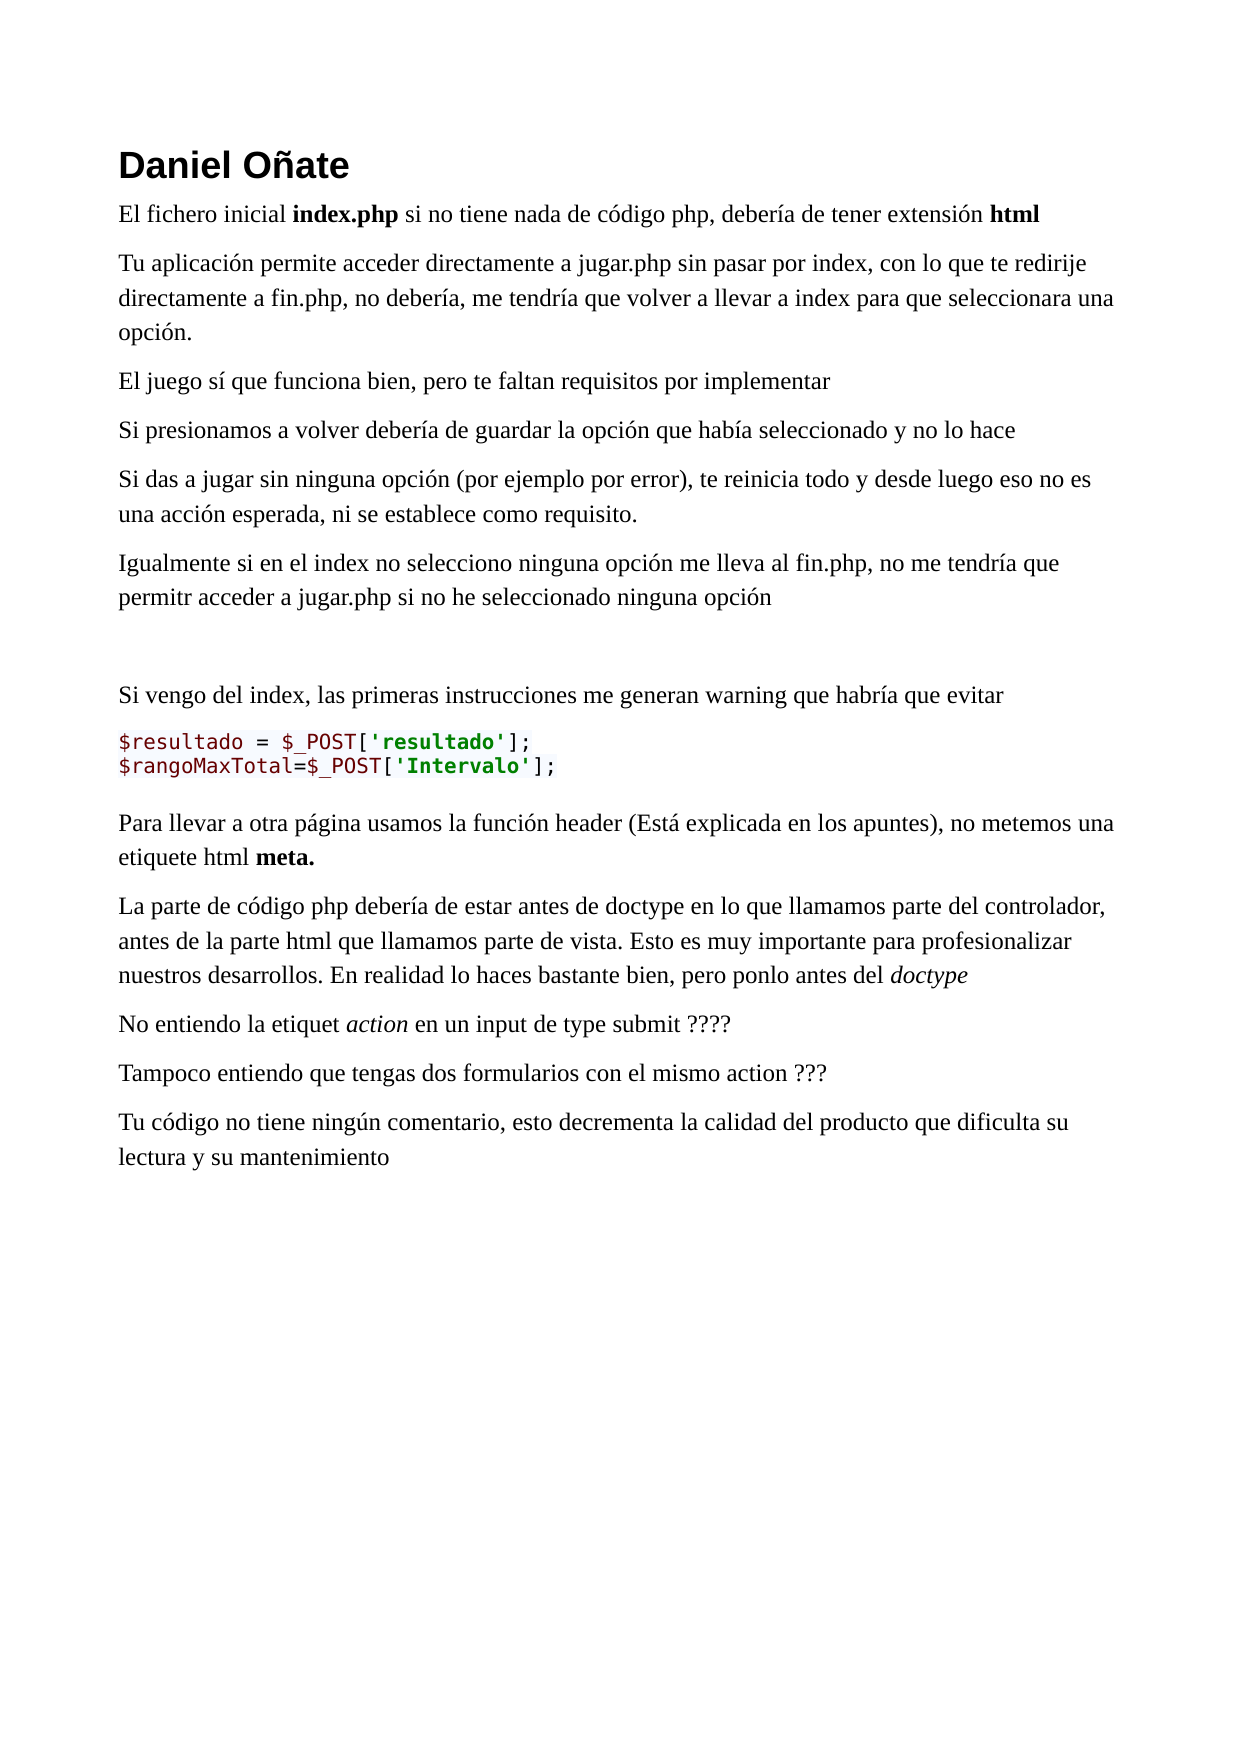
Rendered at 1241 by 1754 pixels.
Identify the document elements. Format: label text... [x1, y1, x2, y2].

subtitle Daniel Oñate [118, 143, 1122, 187]
text La parte de código php debería de estar antes de doctype en lo que llamamos parte del controlador, antes de la parte html que llamamos parte de vista. Esto es muy importante para profesionalizar nuestros desarrollos. En realidad lo haces bastante bien, pero ponlo antes del doctype [118, 891, 1122, 989]
text Igualmente si en el index no selecciono ninguna opción me lleva al fin.php, no me tendría que permitr acceder a jugar.php si no he seleccionado ninguna opción [118, 548, 1122, 611]
text El juego sí que funciona bien, pero te faltan requisitos por implementar [118, 366, 1122, 395]
text No entiendo la etiquet action en un input de type submit ???? [118, 1009, 1122, 1038]
text $rangoMaxTotal=$_POST['Intervalo']; [118, 754, 1122, 778]
text $resultado = $_POST['resultado']; [118, 730, 1122, 754]
text Para llevar a otra página usamos la función header (Está explicada en los apuntes), no metemos una etiquete html meta. [118, 808, 1122, 871]
text Tu aplicación permite acceder directamente a jugar.php sin pasar por index, con lo que te redirije directamente a fin.php, no debería, me tendría que volver a llevar a index para que seleccionara una opción. [118, 248, 1122, 346]
text Si presionamos a volver debería de guardar la opción que había seleccionado y no lo hace [118, 415, 1122, 444]
text Tampoco entiendo que tengas dos formularios con el mismo action ??? [118, 1058, 1122, 1087]
text El fichero inicial index.php si no tiene nada de código php, debería de tener extensión html [118, 199, 1122, 228]
text Si das a jugar sin ninguna opción (por ejemplo por error), te reinicia todo y desde luego eso no es una acción esperada, ni se establece como requisito. [118, 464, 1122, 528]
text Si vengo del index, las primeras instrucciones me generan warning que habría que evitar [118, 681, 1122, 709]
text Tu código no tiene ningún comentario, esto decrementa la calidad del producto que dificulta su lectura y su mantenimiento [118, 1107, 1122, 1171]
